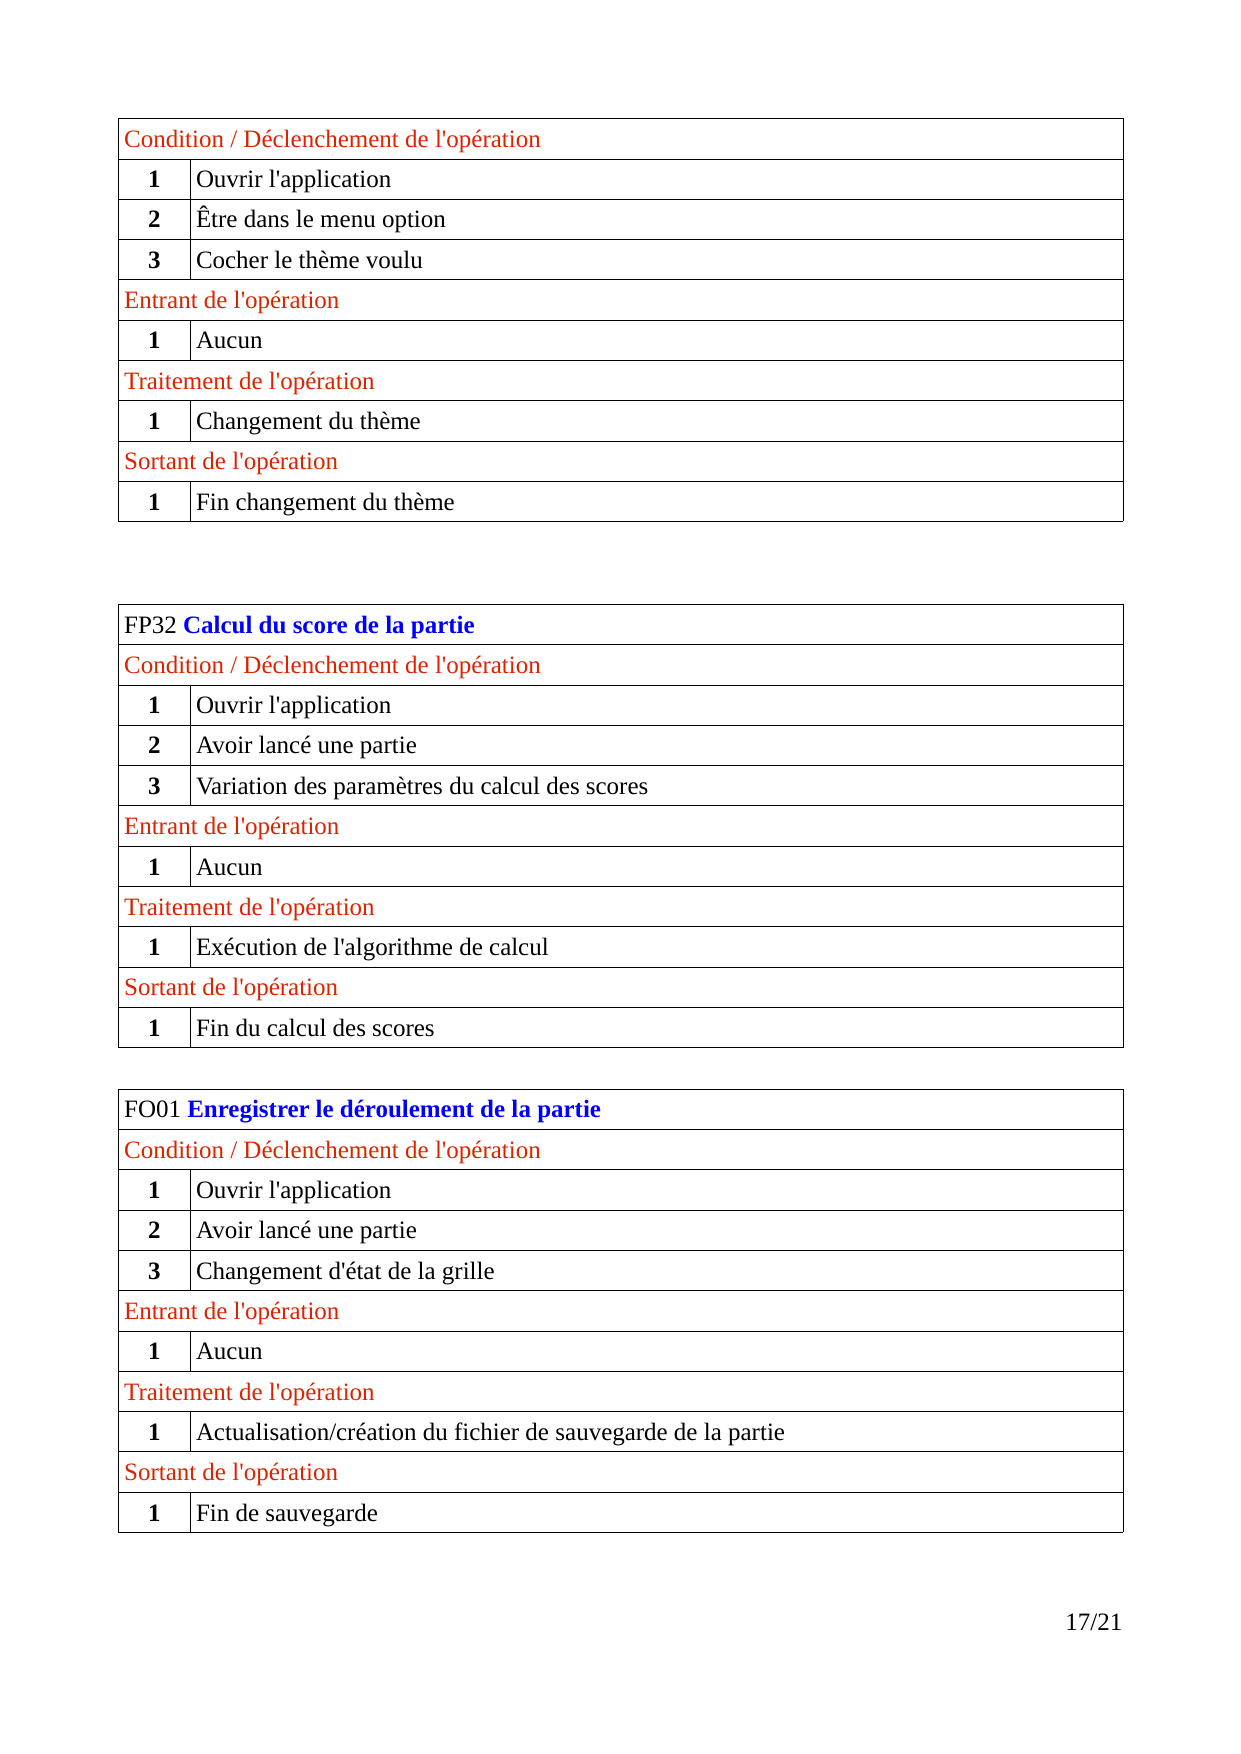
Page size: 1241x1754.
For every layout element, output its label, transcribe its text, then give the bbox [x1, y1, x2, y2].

table_cell 1 [119, 401, 190, 441]
table_cell Fin du calcul des scores [191, 1008, 1123, 1047]
table_cell 2 [119, 200, 190, 239]
table_cell Condition / Déclenchement de l'opération [119, 1130, 1123, 1169]
table_cell Variation des paramètres du calcul des scores [191, 766, 1123, 805]
table_cell 2 [119, 726, 190, 765]
table_cell Changement du thème [191, 401, 1123, 441]
table_cell Condition / Déclenchement de l'opération [119, 645, 1123, 684]
table_cell Ouvrir l'application [191, 160, 1123, 199]
table_cell Sortant de l'opération [119, 968, 1123, 1007]
table_cell Traitement de l'opération [119, 887, 1123, 926]
table_cell 3 [119, 1251, 190, 1290]
table_cell 1 [119, 847, 190, 886]
table_cell 2 [119, 1211, 190, 1250]
table_header FP32 Calcul du score de la partie [119, 605, 1123, 644]
table_cell 1 [119, 1332, 190, 1371]
table_cell Cocher le thème voulu [191, 240, 1123, 279]
table_cell Entrant de l'opération [119, 1291, 1123, 1331]
table_cell Actualisation/création du fichier de sauvegarde de la partie [191, 1412, 1123, 1451]
table_cell Fin de sauvegarde [191, 1493, 1123, 1532]
table_cell 3 [119, 766, 190, 805]
table_cell Fin changement du thème [191, 482, 1123, 521]
table_cell Avoir lancé une partie [191, 1211, 1123, 1250]
table_cell 1 [119, 321, 190, 360]
table_cell 1 [119, 927, 190, 967]
table_cell 1 [119, 1170, 190, 1209]
table_cell 1 [119, 160, 190, 199]
table_cell 3 [119, 240, 190, 279]
table_cell Entrant de l'opération [119, 806, 1123, 846]
table_cell Exécution de l'algorithme de calcul [191, 927, 1123, 967]
table_cell 1 [119, 686, 190, 725]
table_cell 1 [119, 1008, 190, 1047]
table_cell Traitement de l'opération [119, 1372, 1123, 1411]
table_header FO01 Enregistrer le déroulement de la partie [119, 1090, 1123, 1129]
table_cell 1 [119, 1493, 190, 1532]
table_cell Avoir lancé une partie [191, 726, 1123, 765]
table_cell 1 [119, 1412, 190, 1451]
table_cell 1 [119, 482, 190, 521]
table_cell Changement d'état de la grille [191, 1251, 1123, 1290]
table_cell Aucun [191, 847, 1123, 886]
table_cell Sortant de l'opération [119, 442, 1123, 481]
table_cell Sortant de l'opération [119, 1452, 1123, 1492]
table_cell Être dans le menu option [191, 200, 1123, 239]
table_cell Entrant de l'opération [119, 280, 1123, 320]
table_cell Traitement de l'opération [119, 361, 1123, 400]
table_cell Aucun [191, 321, 1123, 360]
table_cell Ouvrir l'application [191, 1170, 1123, 1209]
table_cell Ouvrir l'application [191, 686, 1123, 725]
table_cell Condition / Déclenchement de l'opération [119, 119, 1123, 158]
table_cell Aucun [191, 1332, 1123, 1371]
